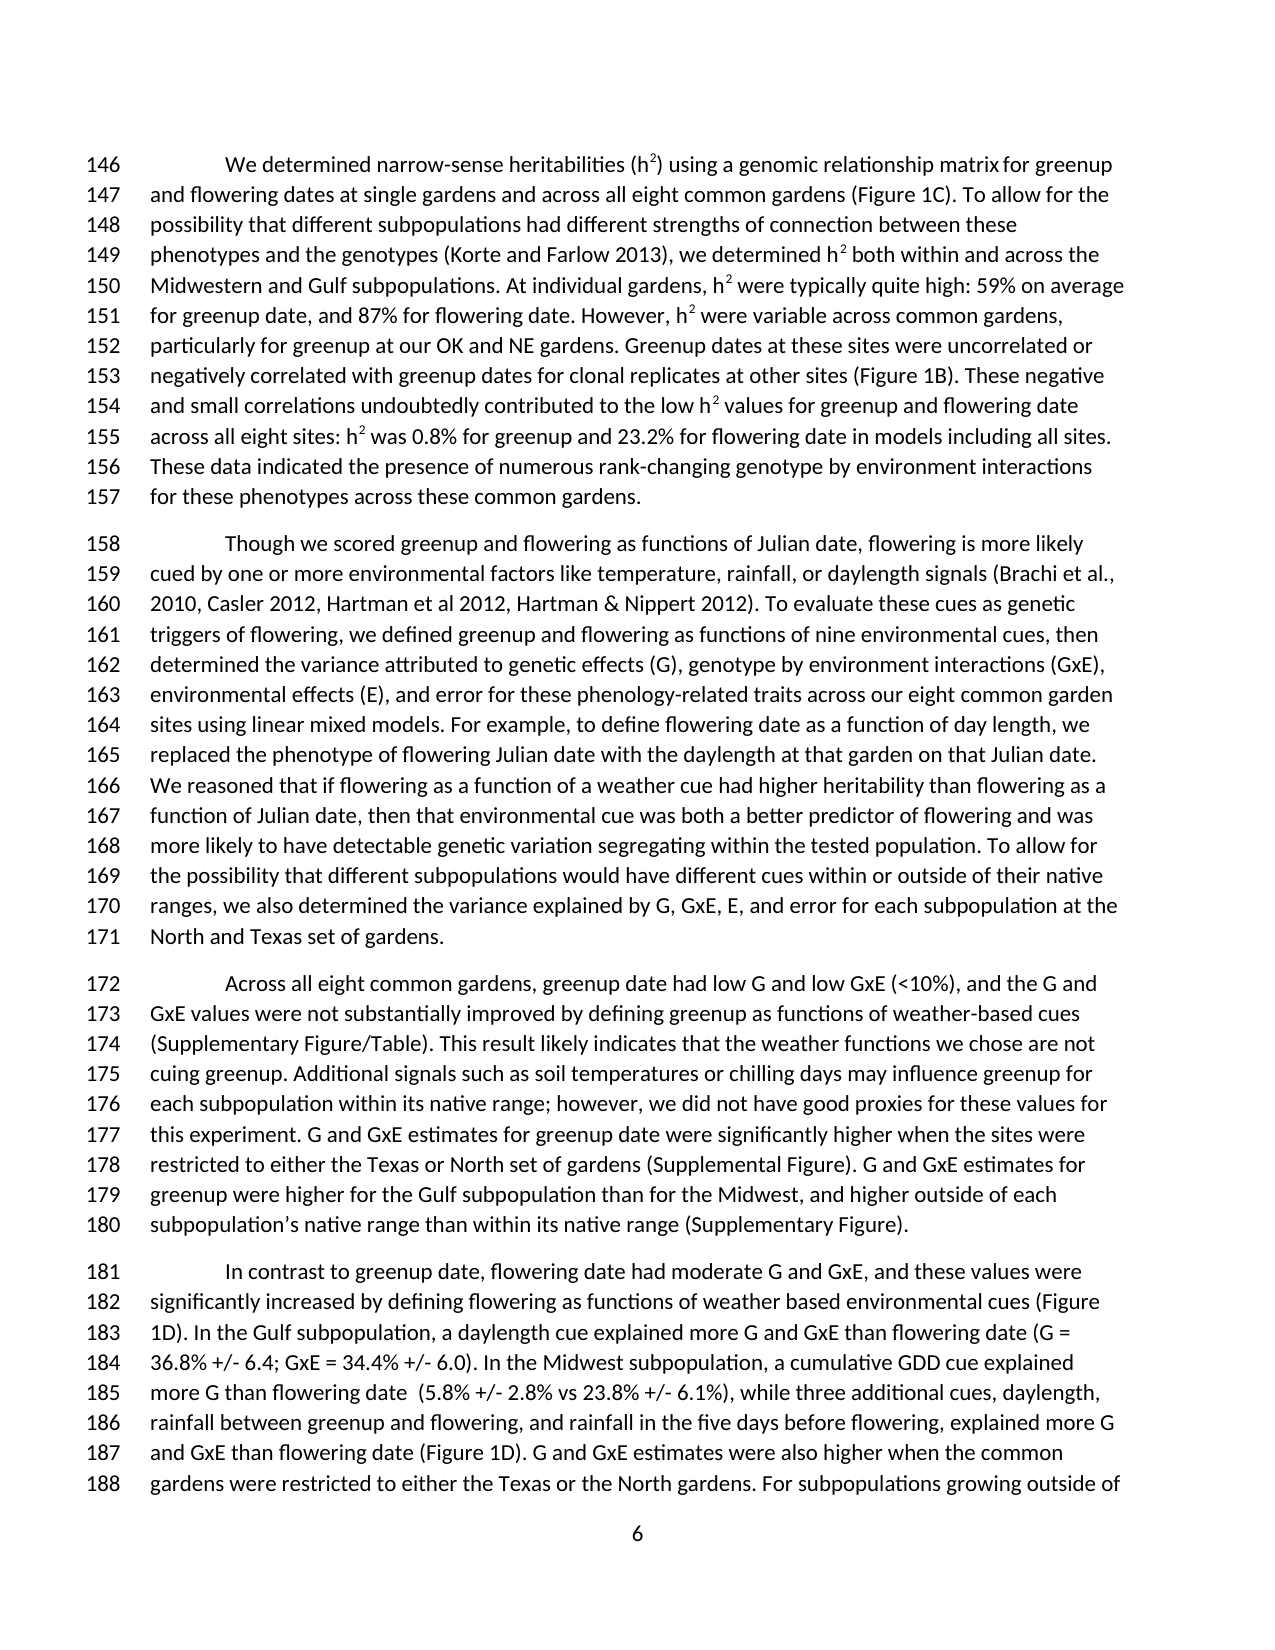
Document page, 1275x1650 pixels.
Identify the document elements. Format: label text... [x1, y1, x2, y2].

text Though we scored greenup and flowering as functions of Julian date, flowering is more likely cued by one or more environmental factors like temperature, rainfall, or daylength signals (Brachi et al., 2010, Casler 2012, Hartman et al 2012, Hartman & Nippert 2012). To evaluate these cues as genetic triggers of flowering, we defined greenup and flowering as functions of nine environmental cues, then determined the variance attributed to genetic effects (G), genotype by environment interactions (GxE), environmental effects (E), and error for these phenology-related traits across our eight common garden sites using linear mixed models. For example, to define flowering date as a function of day length, we replaced the phenotype of flowering Julian date with the daylength at that garden on that Julian date. We reasoned that if flowering as a function of a weather cue had higher heritability than flowering as a function of Julian date, then that environmental cue was both a better predictor of flowering and was more likely to have detectable genetic variation segregating within the tested population. To allow for the possibility that different subpopulations would have different cues within or outside of their native ranges, we also determined the variance explained by G, GxE, E, and error for each subpopulation at the North and Texas set of gardens. [150, 529, 1125, 950]
text Across all eight common gardens, greenup date had low G and low GxE (<10%), and the G and GxE values were not substantially improved by defining greenup as functions of weather-based cues (Supplementary Figure/Table). This result likely indicates that the weather functions we chose are not cuing greenup. Additional signals such as soil temperatures or chilling days may influence greenup for each subpopulation within its native range; however, we did not have good proxies for these values for this experiment. G and GxE estimates for greenup date were significantly higher when the sites were restricted to either the Texas or North set of gardens (Supplemental Figure). G and GxE estimates for greenup were higher for the Gulf subpopulation than for the Midwest, and higher outside of each subpopulation’s native range than within its native range (Supplementary Figure). [150, 969, 1125, 1238]
text In contrast to greenup date, flowering date had moderate G and GxE, and these values were significantly increased by defining flowering as functions of weather based environmental cues (Figure 1D). In the Gulf subpopulation, a daylength cue explained more G and GxE than flowering date (G = 36.8% +/- 6.4; GxE = 34.4% +/- 6.0). In the Midwest subpopulation, a cumulative GDD cue explained more G than flowering date (5.8% +/- 2.8% vs 23.8% +/- 6.1%), while three additional cues, daylength, rainfall between greenup and flowering, and rainfall in the five days before flowering, explained more G and GxE than flowering date (Figure 1D). G and GxE estimates were also higher when the common gardens were restricted to either the Texas or the North gardens. For subpopulations growing outside of [150, 1257, 1125, 1497]
text We determined narrow-sense heritabilities (h2) using a genomic relationship matrix for greenup and flowering dates at single gardens and across all eight common gardens (Figure 1C). To allow for the possibility that different subpopulations had different strengths of connection between these phenotypes and the genotypes (Korte and Farlow 2013), we determined h2 both within and across the Midwestern and Gulf subpopulations. At individual gardens, h2 were typically quite high: 59% on average for greenup date, and 87% for flowering date. However, h2 were variable across common gardens, particularly for greenup at our OK and NE gardens. Greenup dates at these sites were uncorrelated or negatively correlated with greenup dates for clonal replicates at other sites (Figure 1B). These negative and small correlations undoubtedly contributed to the low h2 values for greenup and flowering date across all eight sites: h2 was 0.8% for greenup and 23.2% for flowering date in models including all sites. These data indicated the presence of numerous rank-changing genotype by environment interactions for these phenotypes across these common gardens. [150, 150, 1125, 510]
